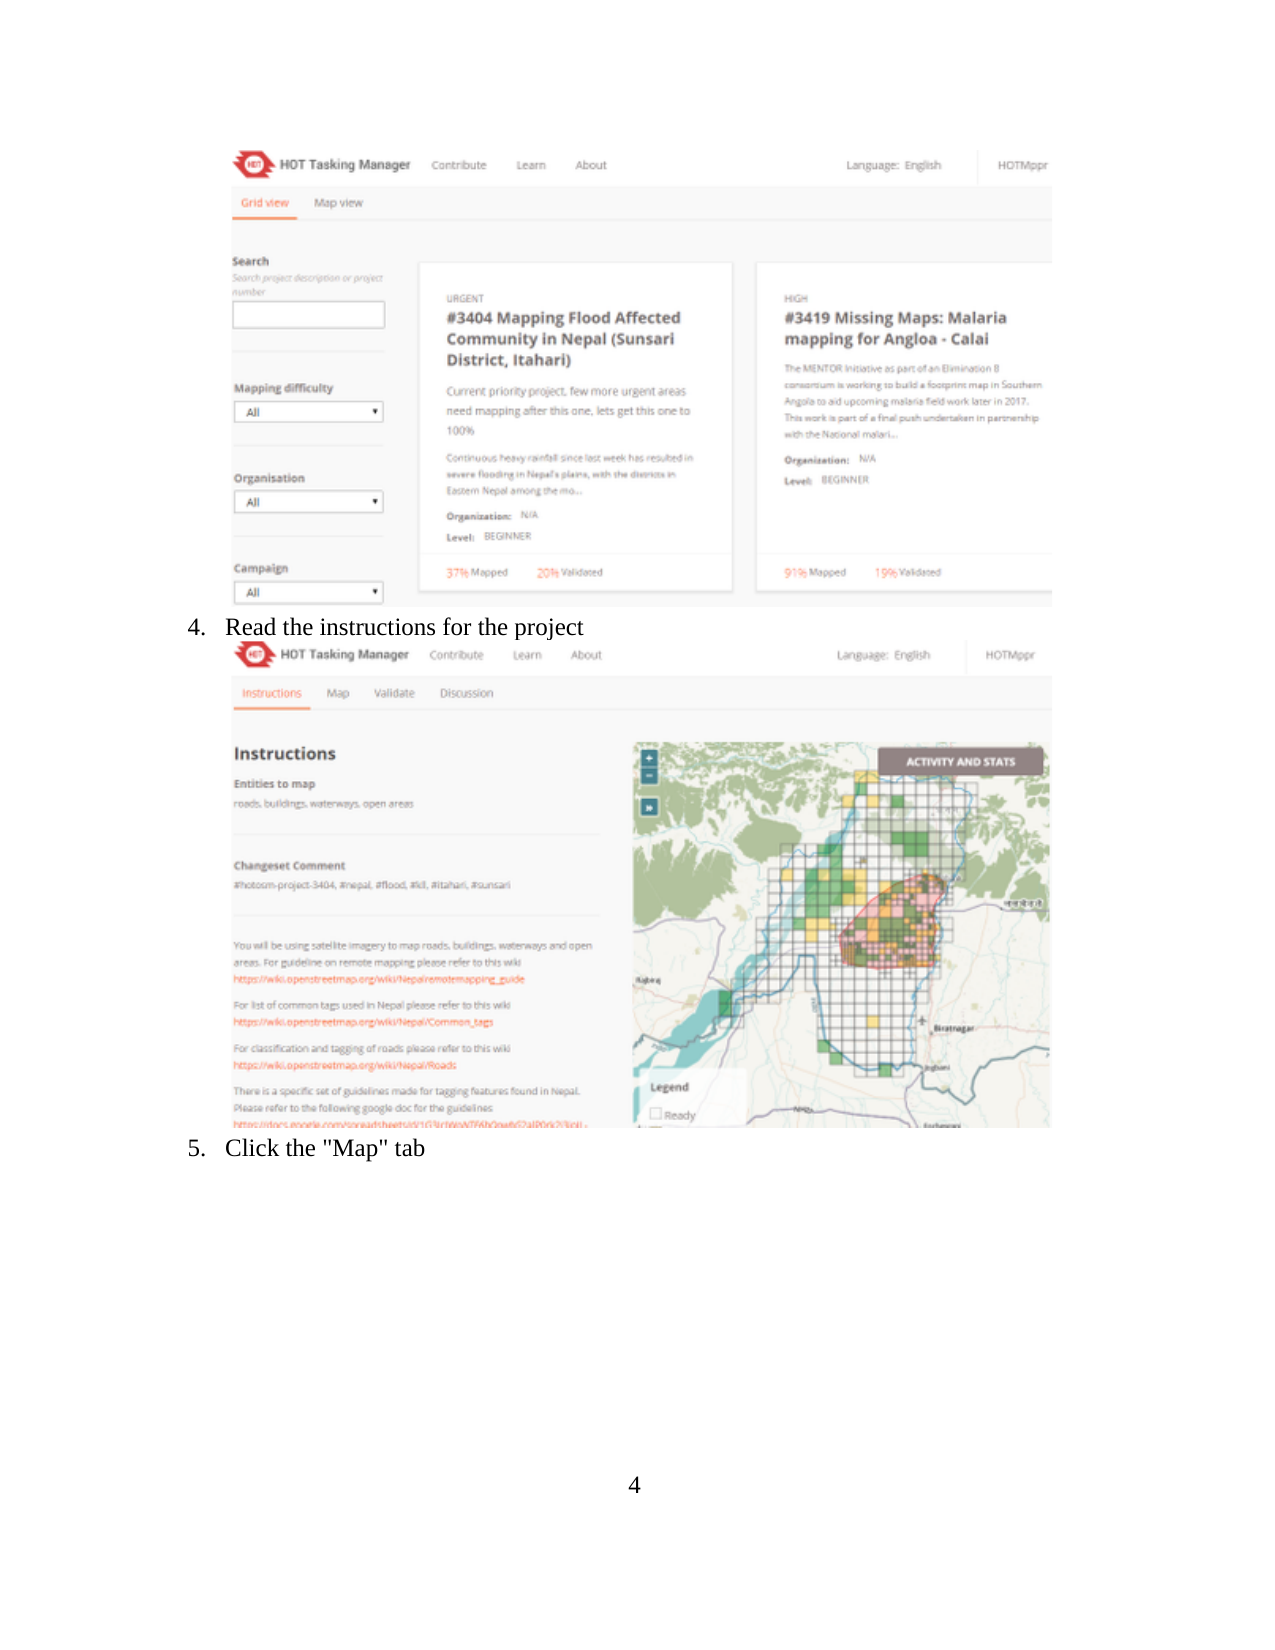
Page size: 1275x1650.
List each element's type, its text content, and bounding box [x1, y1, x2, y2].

list [187, 150, 1125, 612]
list Read the instructions for the project [187, 612, 1125, 1133]
picture [231, 640, 1053, 1128]
list Click the "Map" tab [187, 1133, 1125, 1162]
picture [231, 150, 1053, 607]
